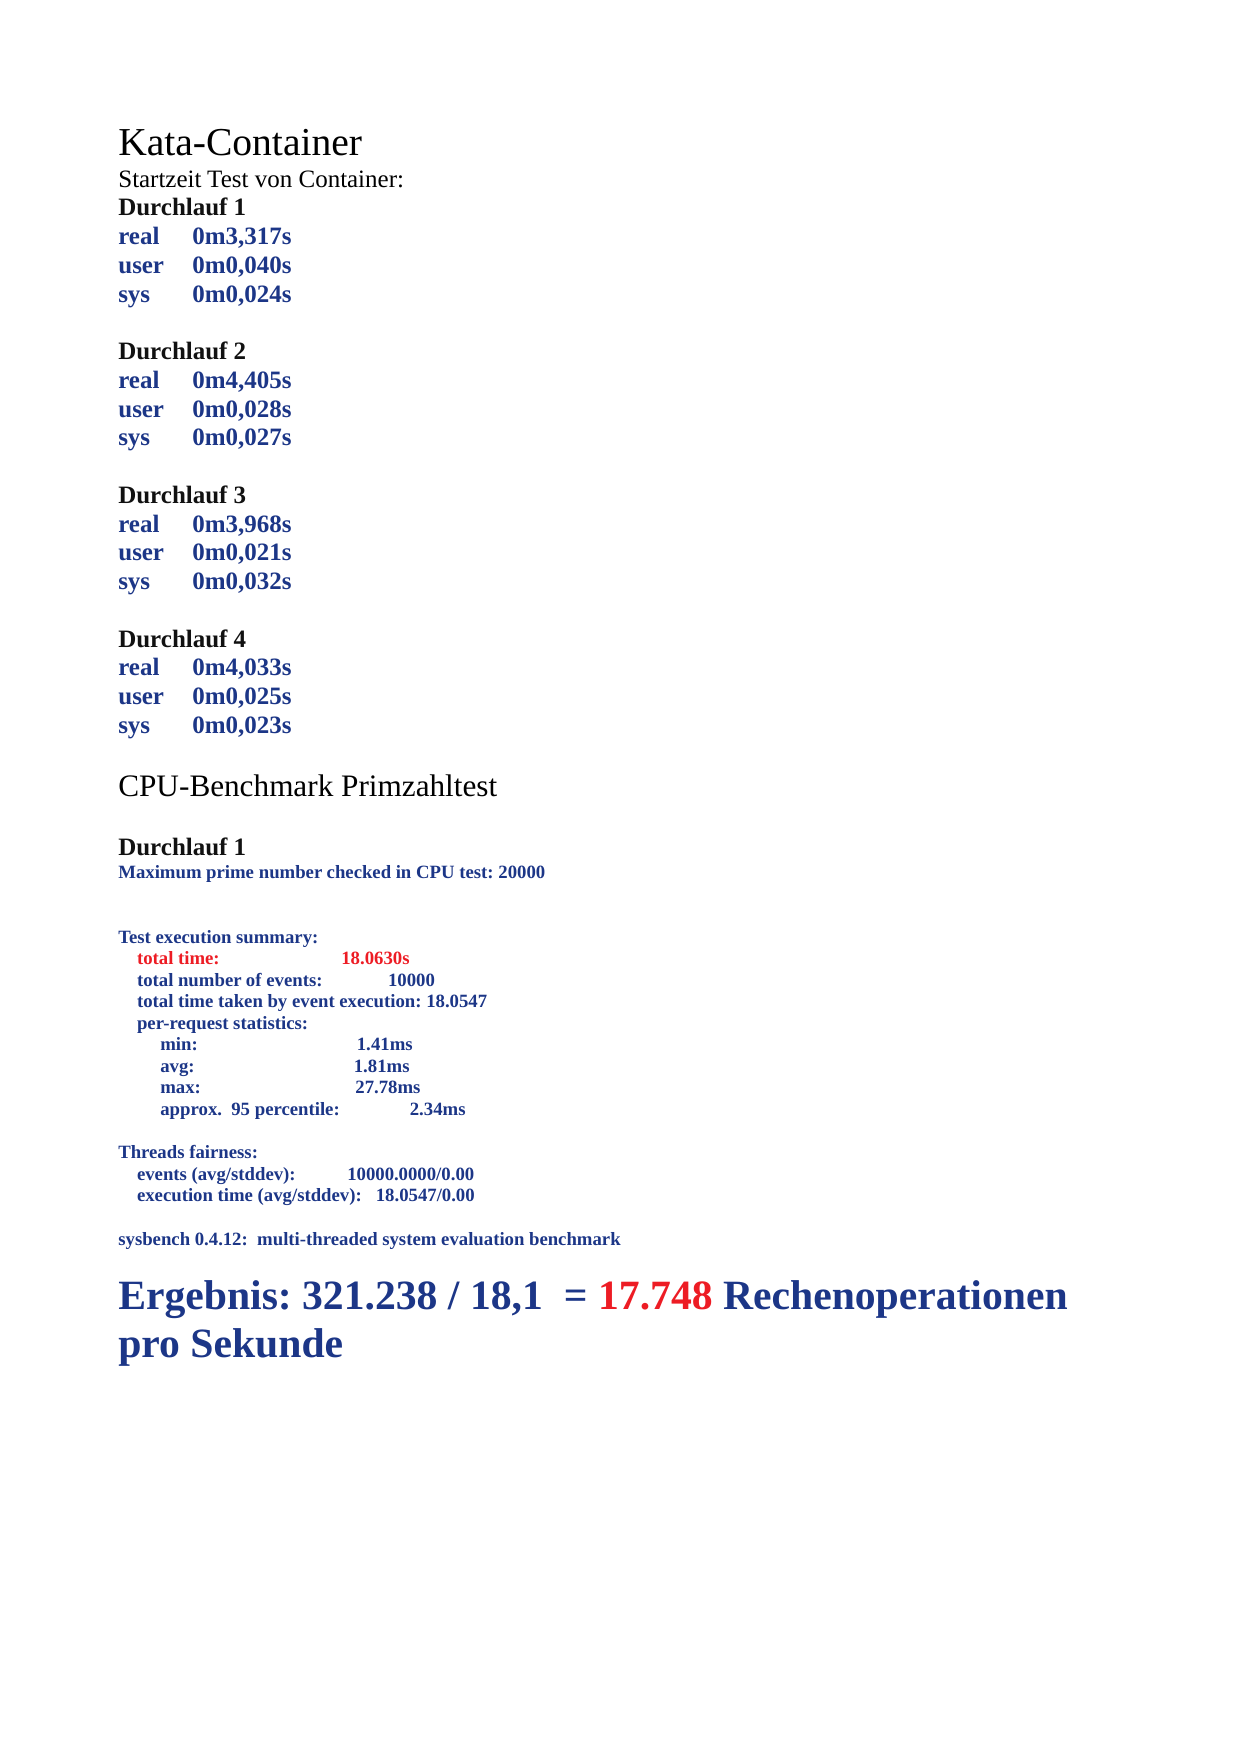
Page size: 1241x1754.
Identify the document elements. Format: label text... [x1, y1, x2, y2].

text user 0m0,025s [118, 681, 1122, 710]
text real 0m3,968s [118, 509, 1122, 537]
text Durchlauf 2 [118, 336, 1122, 365]
text user 0m0,028s [118, 394, 1122, 422]
text Durchlauf 1 [118, 192, 1122, 221]
text approx. 95 percentile: 2.34ms [118, 1098, 1122, 1119]
text total time: 18.0630s [118, 947, 1122, 969]
text Threads fairness: [118, 1141, 1122, 1163]
text avg: 1.81ms [118, 1055, 1122, 1076]
text real 0m3,317s [118, 221, 1122, 250]
text sys 0m0,024s [118, 279, 1122, 307]
text sys 0m0,027s [118, 422, 1122, 451]
text Startzeit Test von Container: [118, 164, 1122, 192]
text Test execution summary: [118, 926, 1122, 947]
text sys 0m0,023s [118, 710, 1122, 739]
text Durchlauf 3 [118, 480, 1122, 509]
text real 0m4,405s [118, 365, 1122, 394]
text per-request statistics: [118, 1012, 1122, 1033]
text user 0m0,021s [118, 537, 1122, 566]
text total time taken by event execution: 18.0547 [118, 990, 1122, 1012]
text execution time (avg/stddev): 18.0547/0.00 [118, 1184, 1122, 1206]
text Durchlauf 1 [118, 832, 1122, 861]
text Durchlauf 4 [118, 624, 1122, 652]
text max: 27.78ms [118, 1076, 1122, 1098]
text sysbench 0.4.12: multi-threaded system evaluation benchmark [118, 1227, 1122, 1249]
text total number of events: 10000 [118, 969, 1122, 990]
text sys 0m0,032s [118, 566, 1122, 595]
text Maximum prime number checked in CPU test: 20000 [118, 861, 1122, 882]
text Ergebnis: 321.238 / 18,1 = 17.748 Rechenoperationen pro Sekunde [118, 1271, 1122, 1366]
text CPU-Benchmark Primzahltest [118, 767, 1122, 803]
text min: 1.41ms [118, 1033, 1122, 1055]
text real 0m4,033s [118, 652, 1122, 681]
text events (avg/stddev): 10000.0000/0.00 [118, 1163, 1122, 1184]
text Kata-Container [118, 118, 1122, 164]
text user 0m0,040s [118, 250, 1122, 279]
